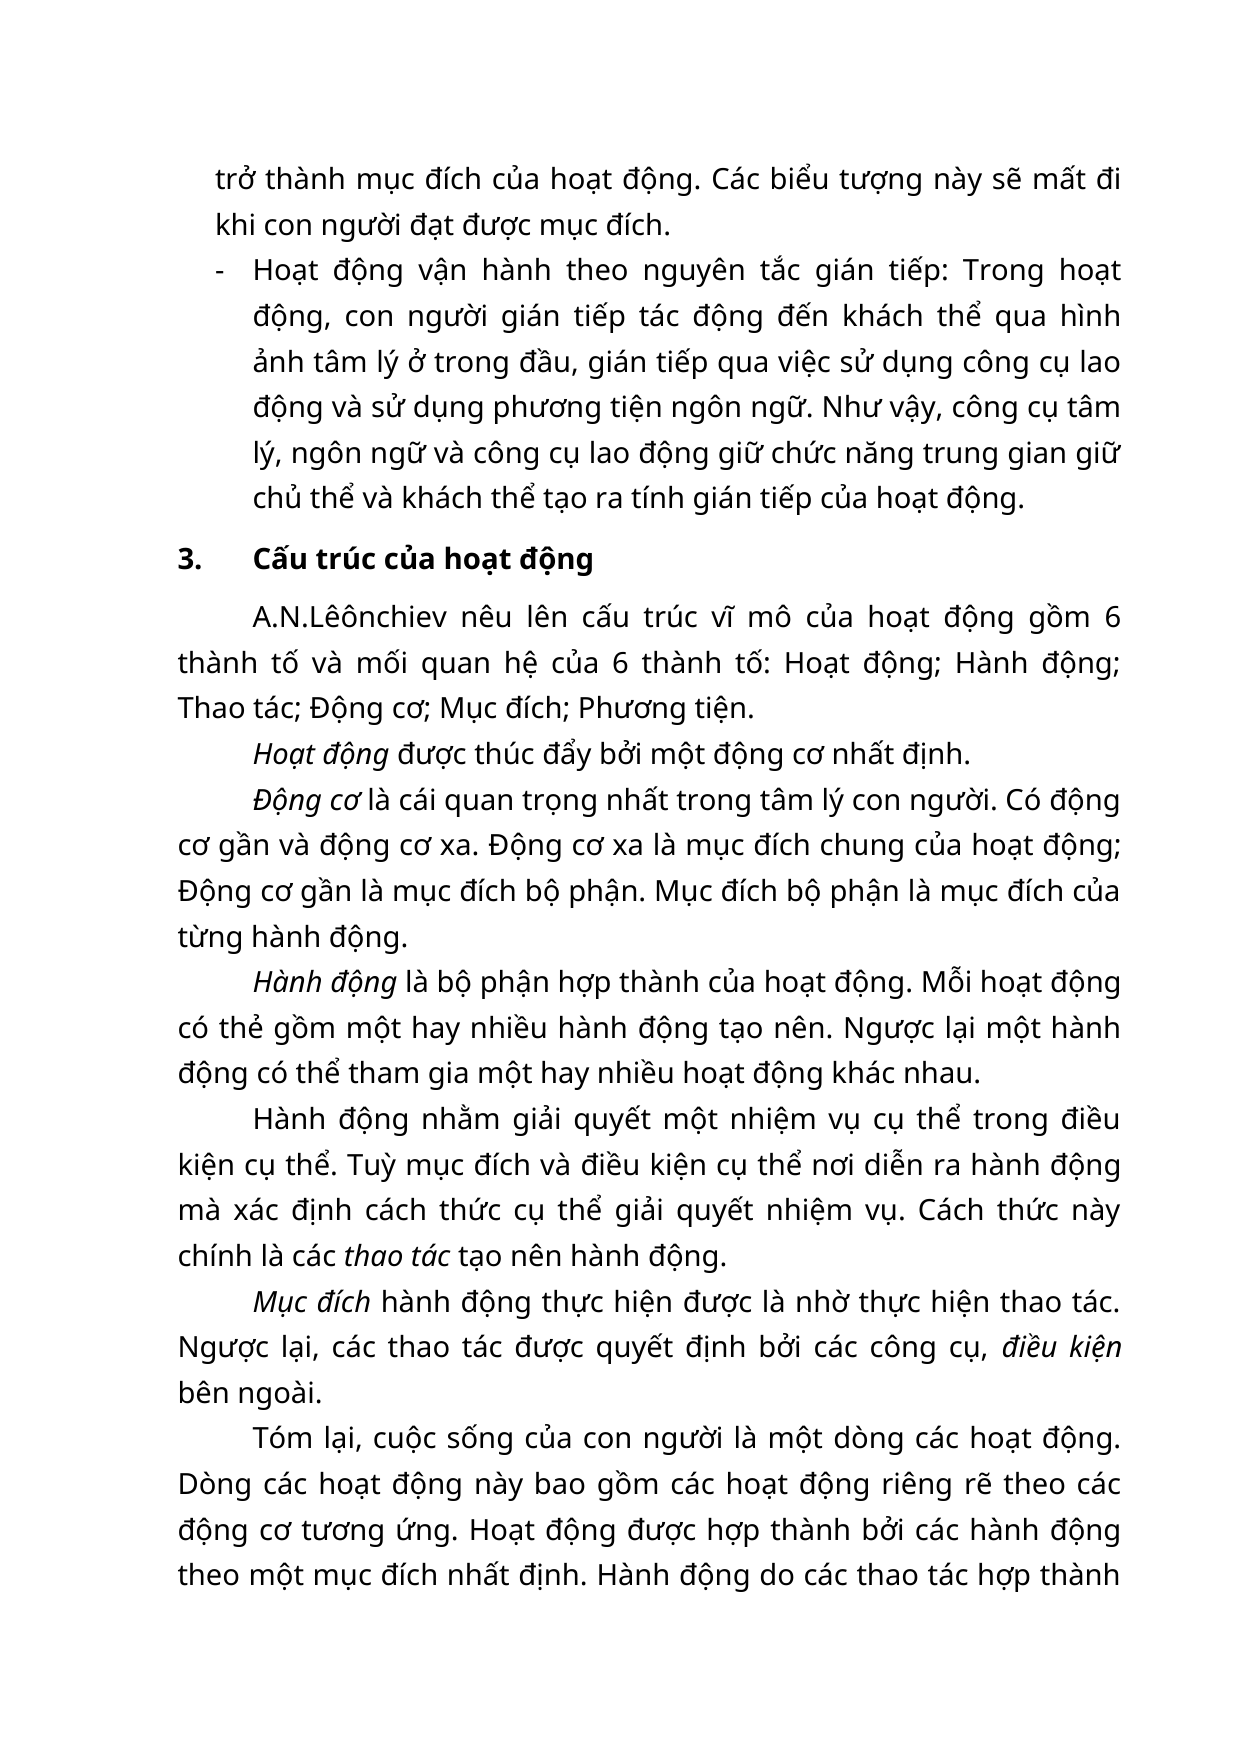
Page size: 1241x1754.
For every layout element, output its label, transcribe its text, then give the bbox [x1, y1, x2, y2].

text Hành động là bộ phận hợp thành của hoạt động. Mỗi hoạt động có thẻ gồm một hay nhiều hành động tạo nên. Ngược lại một hành động có thể tham gia một hay nhiều hoạt động khác nhau. [177, 961, 1122, 1092]
text Hành động nhằm giải quyết một nhiệm vụ cụ thể trong điều kiện cụ thể. Tuỳ mục đích và điều kiện cụ thể nơi diễn ra hành động mà xác định cách thức cụ thể giải quyết nhiệm vụ. Cách thức này chính là các thao tác tạo nên hành động. [177, 1098, 1122, 1275]
text Tóm lại, cuộc sống của con người là một dòng các hoạt động. Dòng các hoạt động này bao gồm các hoạt động riêng rẽ theo các động cơ tương ứng. Hoạt động được hợp thành bởi các hành động theo một mục đích nhất định. Hành động do các thao tác hợp thành [177, 1418, 1122, 1594]
list Hoạt động vận hành theo nguyên tắc gián tiếp: Trong hoạt động, con người gián tiếp tác động đến khách thể qua hình ảnh tâm lý ở trong đầu, gián tiếp qua việc sử dụng công cụ lao động và sử dụng phương tiện ngôn ngữ. Như vậy, công cụ tâm lý, ngôn ngữ và công cụ lao động giữ chức năng trung gian giữ chủ thể và khách thể tạo ra tính gián tiếp của hoạt động. [215, 250, 1122, 517]
text Động cơ là cái quan trọng nhất trong tâm lý con người. Có động cơ gần và động cơ xa. Động cơ xa là mục đích chung của hoạt động; Động cơ gần là mục đích bộ phận. Mục đích bộ phận là mục đích của từng hành động. [177, 779, 1122, 956]
text Mục đích hành động thực hiện được là nhờ thực hiện thao tác. Ngược lại, các thao tác được quyết định bởi các công cụ, điều kiện bên ngoài. [177, 1281, 1122, 1412]
text Hoạt động được thúc đẩy bởi một động cơ nhất định. [177, 733, 1122, 773]
text trở thành mục đích của hoạt động. Các biểu tượng này sẽ mất đi khi con người đạt được mục đích. [215, 158, 1122, 244]
text A.N.Lêônchiev nêu lên cấu trúc vĩ mô của hoạt động gồm 6 thành tố và mối quan hệ của 6 thành tố: Hoạt động; Hành động; Thao tác; Động cơ; Mục đích; Phương tiện. [177, 596, 1122, 727]
subtitle Cấu trúc của hoạt động [177, 538, 1122, 578]
